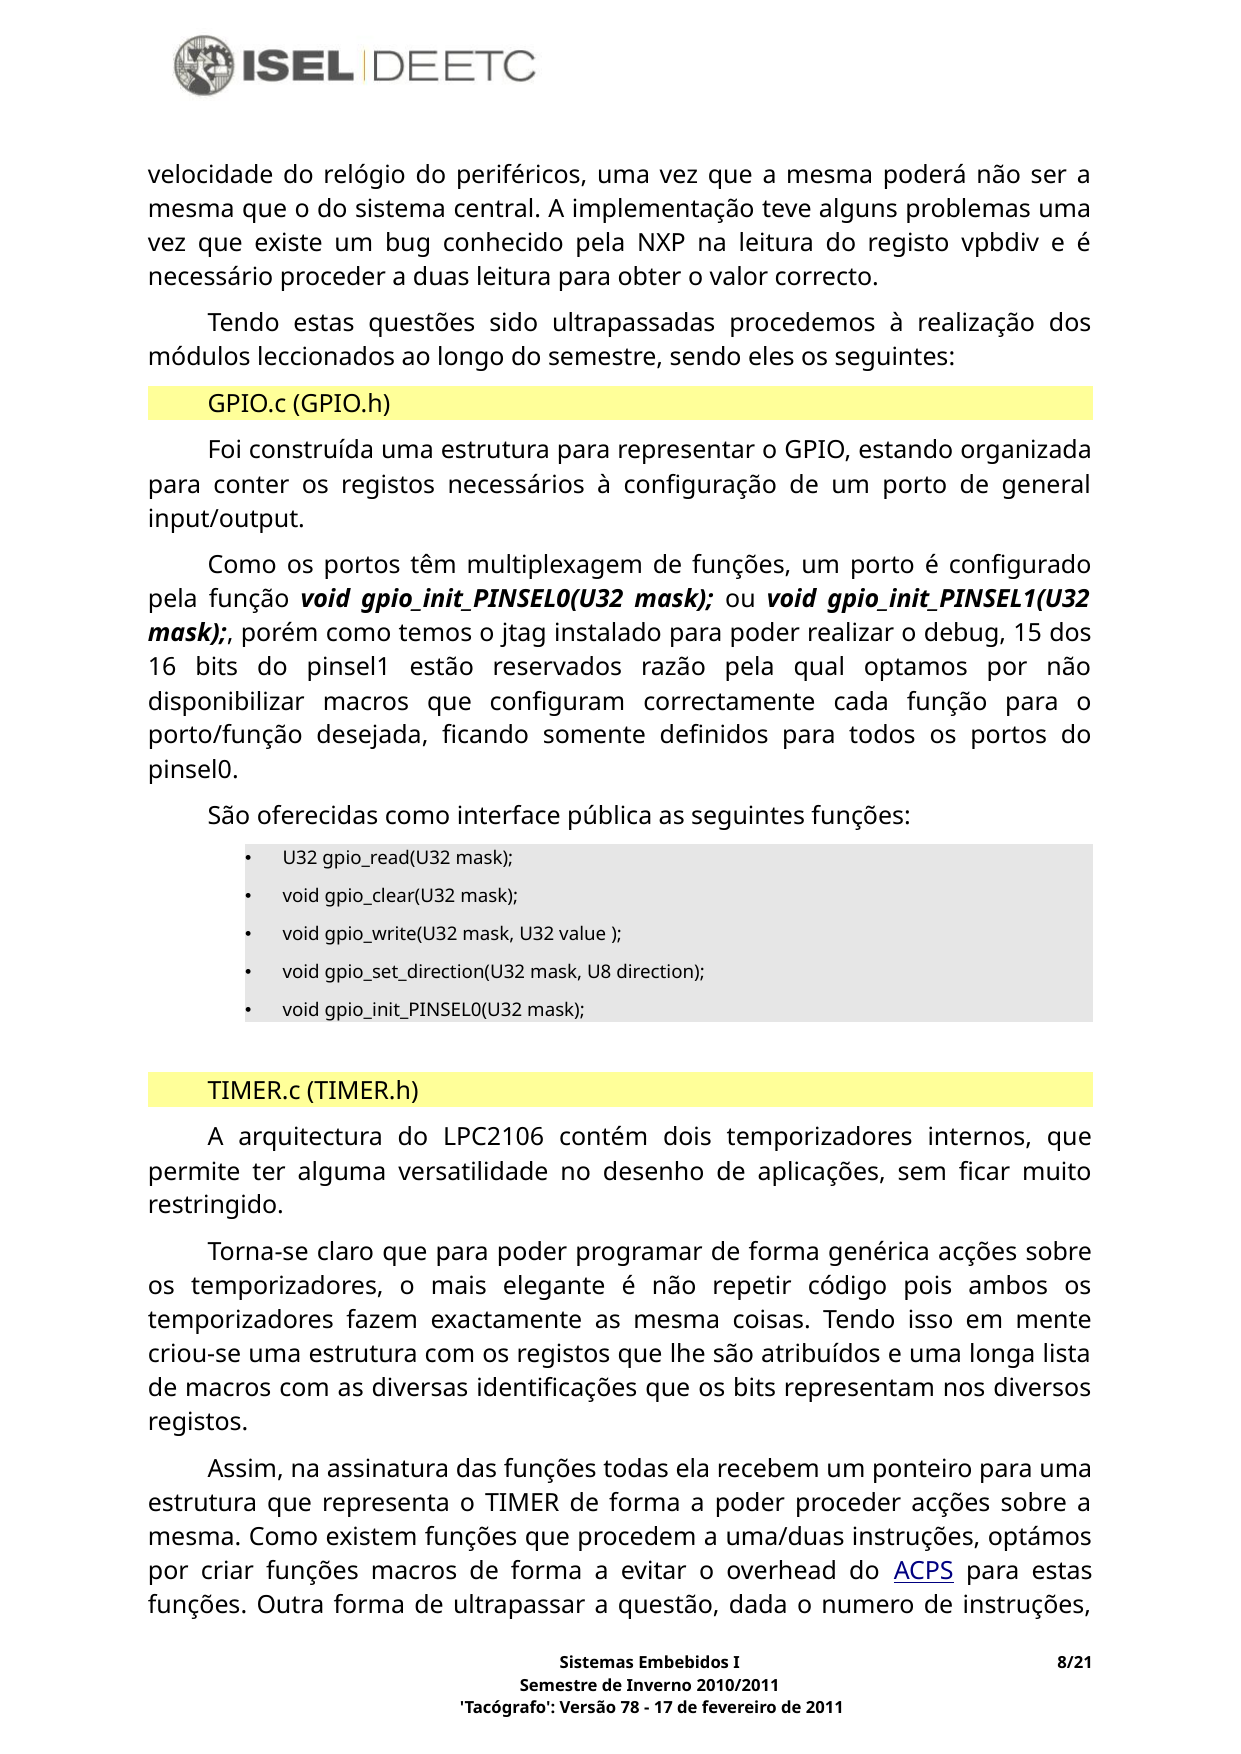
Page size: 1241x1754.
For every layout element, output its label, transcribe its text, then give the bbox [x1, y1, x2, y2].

text TIMER.c (TIMER.h) [148, 1072, 1093, 1107]
list void gpio_clear(U32 mask); [245, 882, 1093, 908]
list void gpio_set_direction(U32 mask, U8 direction); [245, 958, 1093, 984]
list void gpio_init_PINSEL0(U32 mask); [245, 996, 1093, 1022]
picture [164, 20, 566, 121]
text São oferecidas como interface pública as seguintes funções: [148, 798, 1093, 832]
text Tendo estas questões sido ultrapassadas procedemos à realização dos módulos leccionados ao longo do semestre, sendo eles os seguintes: [148, 305, 1093, 373]
text velocidade do relógio do periféricos, uma vez que a mesma poderá não ser a mesma que o do sistema central. A implementação teve alguns problemas uma vez que existe um bug conhecido pela NXP na leitura do registo vpbdiv e é necessário proceder a duas leitura para obter o valor correcto. [148, 156, 1093, 292]
text Como os portos têm multiplexagem de funções, um porto é configurado pela função void gpio_init_PINSEL0(U32 mask); ou void gpio_init_PINSEL1(U32 mask);, porém como temos o jtag instalado para poder realizar o debug, 15 dos 16 bits do pinsel1 estão reservados razão pela qual optamos por não disponibilizar macros que configuram correctamente cada função para o porto/função desejada, ficando somente definidos para todos os portos do pinsel0. [148, 547, 1093, 785]
text Torna-se claro que para poder programar de forma genérica acções sobre os temporizadores, o mais elegante é não repetir código pois ambos os temporizadores fazem exactamente as mesma coisas. Tendo isso em mente criou-se uma estrutura com os registos que lhe são atribuídos e uma longa lista de macros com as diversas identificações que os bits representam nos diversos registos. [148, 1234, 1093, 1438]
text Foi construída uma estrutura para representar o GPIO, estando organizada para conter os registos necessários à configuração de um porto de general input/output. [148, 432, 1093, 534]
text A arquitectura do LPC2106 contém dois temporizadores internos, que permite ter alguma versatilidade no desenho de aplicações, sem ficar muito restringido. [148, 1119, 1093, 1221]
list U32 gpio_read(U32 mask); [245, 844, 1093, 870]
text Assim, na assinatura das funções todas ela recebem um ponteiro para uma estrutura que representa o TIMER de forma a poder proceder acções sobre a mesma. Como existem funções que procedem a uma/duas instruções, optámos por criar funções macros de forma a evitar o overhead do ACPS para estas funções. Outra forma de ultrapassar a questão, dada o numero de instruções, [148, 1451, 1093, 1621]
list void gpio_write(U32 mask, U32 value ); [245, 920, 1093, 946]
text GPIO.c (GPIO.h) [148, 386, 1093, 420]
